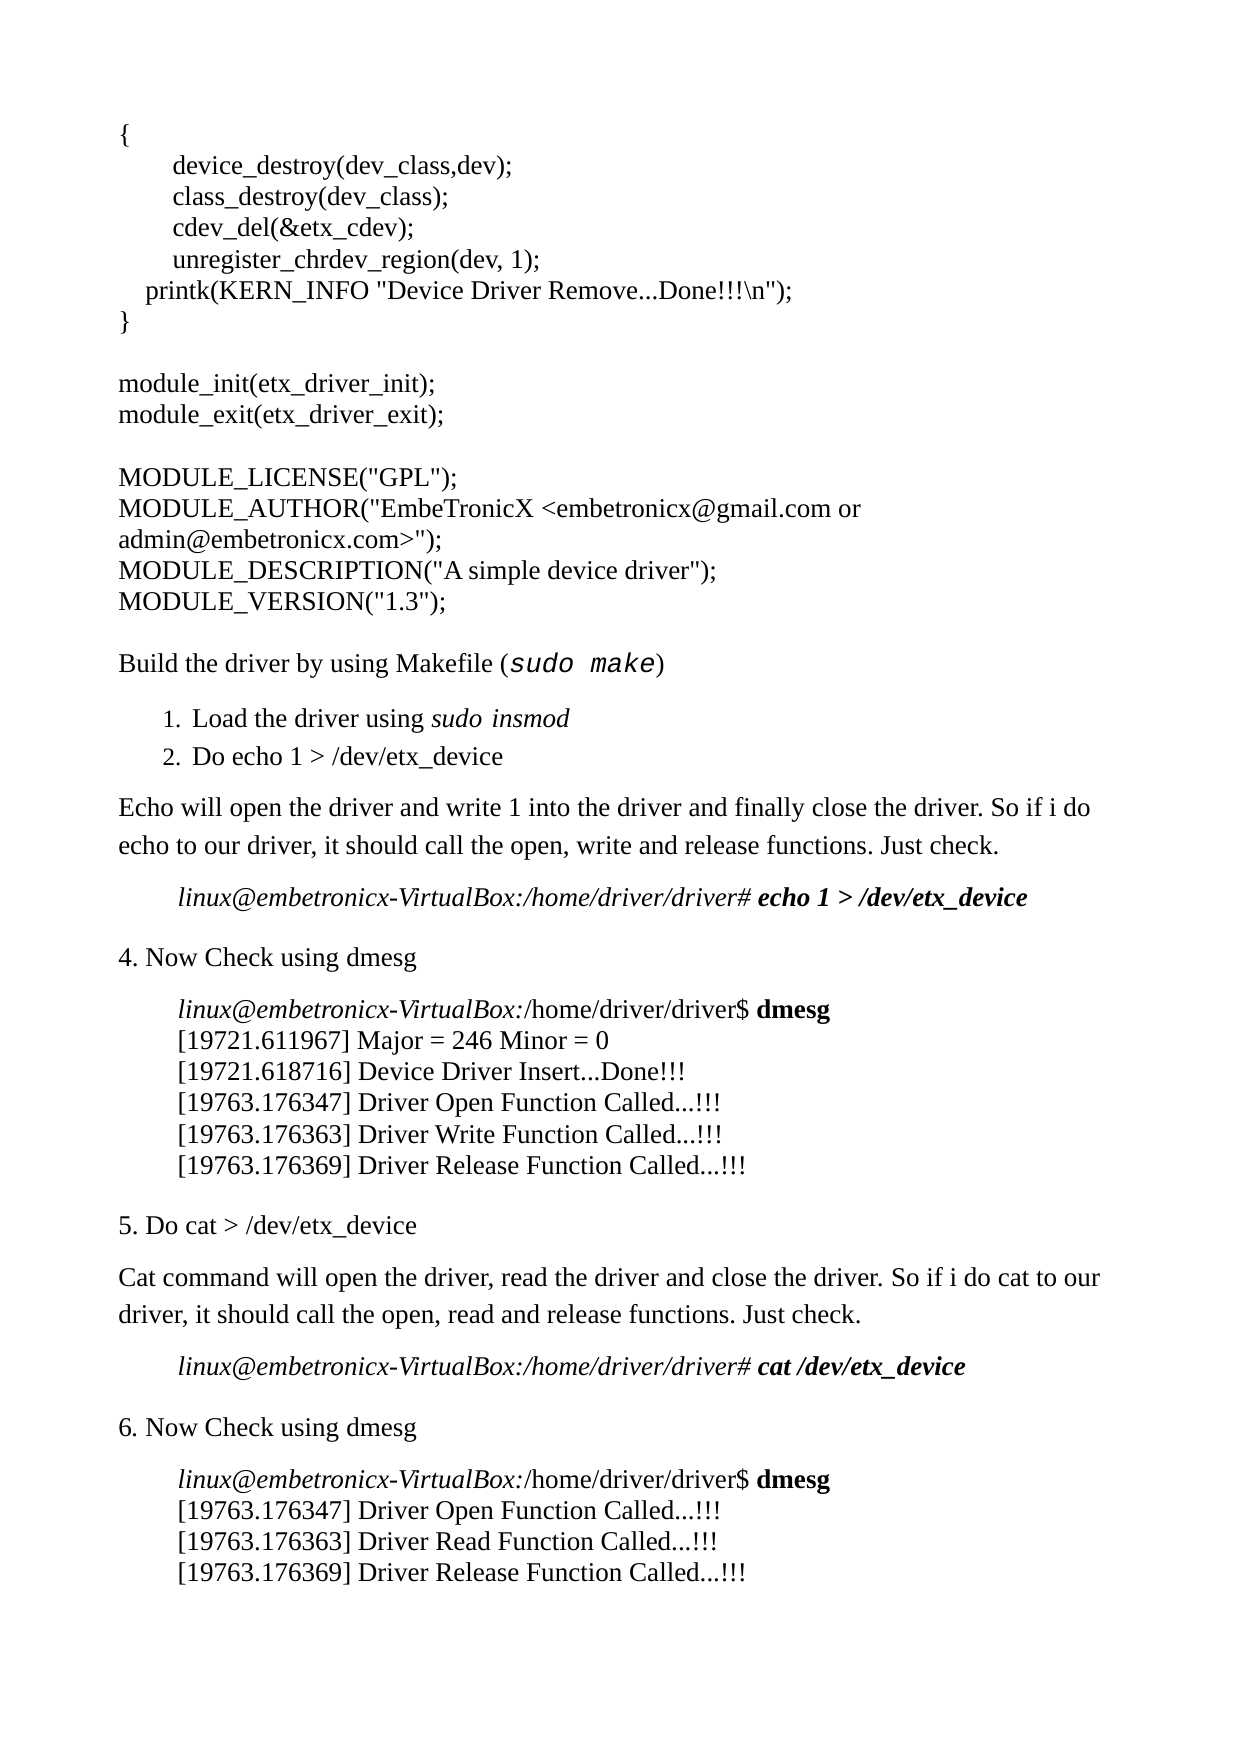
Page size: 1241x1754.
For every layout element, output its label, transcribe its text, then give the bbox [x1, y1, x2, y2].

text linux@embetronicx-VirtualBox:/home/driver/driver# echo 1 > /dev/etx_device [177, 881, 1063, 912]
text module_exit(etx_driver_exit); [118, 398, 1122, 429]
text linux@embetronicx-VirtualBox:/home/driver/driver# cat /dev/etx_device [177, 1351, 1063, 1382]
text 4. Now Check using dmesg [118, 941, 1122, 972]
text 6. Now Check using dmesg [118, 1411, 1122, 1442]
text device_destroy(dev_class,dev); [118, 149, 1122, 180]
text linux@embetronicx-VirtualBox:/home/driver/driver$ dmesg [19763.176347] Driver Open Function Called...!!! [19763.176363] Driver Read Function Called...!!! [19763.176369] Driver Release Function Called...!!! [177, 1463, 1063, 1588]
text } [118, 305, 1122, 336]
list Load the driver using sudo insmod [162, 702, 1122, 733]
text 5. Do cat > /dev/etx_device [118, 1209, 1122, 1241]
text unregister_chrdev_region(dev, 1); [118, 243, 1122, 274]
text class_destroy(dev_class); [118, 180, 1122, 212]
text printk(KERN_INFO "Device Driver Remove...Done!!!\n"); [118, 274, 1122, 305]
text Echo will open the driver and write 1 into the driver and finally close the driver. So if i do echo to our driver, it should call the open, write and release functions. Just check. [118, 791, 1122, 860]
text Cat command will open the driver, read the driver and close the driver. So if i do cat to our driver, it should call the open, read and release functions. Just check. [118, 1261, 1122, 1330]
text MODULE_VERSION("1.3"); [118, 585, 1122, 616]
list Do echo 1 > /dev/etx_device [162, 739, 1122, 771]
text Build the driver by using Makefile (sudo make) [118, 648, 1122, 681]
text MODULE_AUTHOR("EmbeTronicX <embetronicx@gmail.com or admin@embetronicx.com>"); [118, 492, 1122, 554]
text MODULE_DESCRIPTION("A simple device driver"); [118, 554, 1122, 585]
text { [118, 118, 1122, 149]
text module_init(etx_driver_init); [118, 367, 1122, 398]
text MODULE_LICENSE("GPL"); [118, 461, 1122, 492]
text cdev_del(&etx_cdev); [118, 212, 1122, 243]
text linux@embetronicx-VirtualBox:/home/driver/driver$ dmesg [19721.611967] Major = 246 Minor = 0 [19721.618716] Device Driver Insert...Done!!! [19763.176347] Driver Open Function Called...!!! [19763.176363] Driver Write Function Called...!!! [19763.176369] Driver Release Function Called...!!! [177, 993, 1063, 1180]
